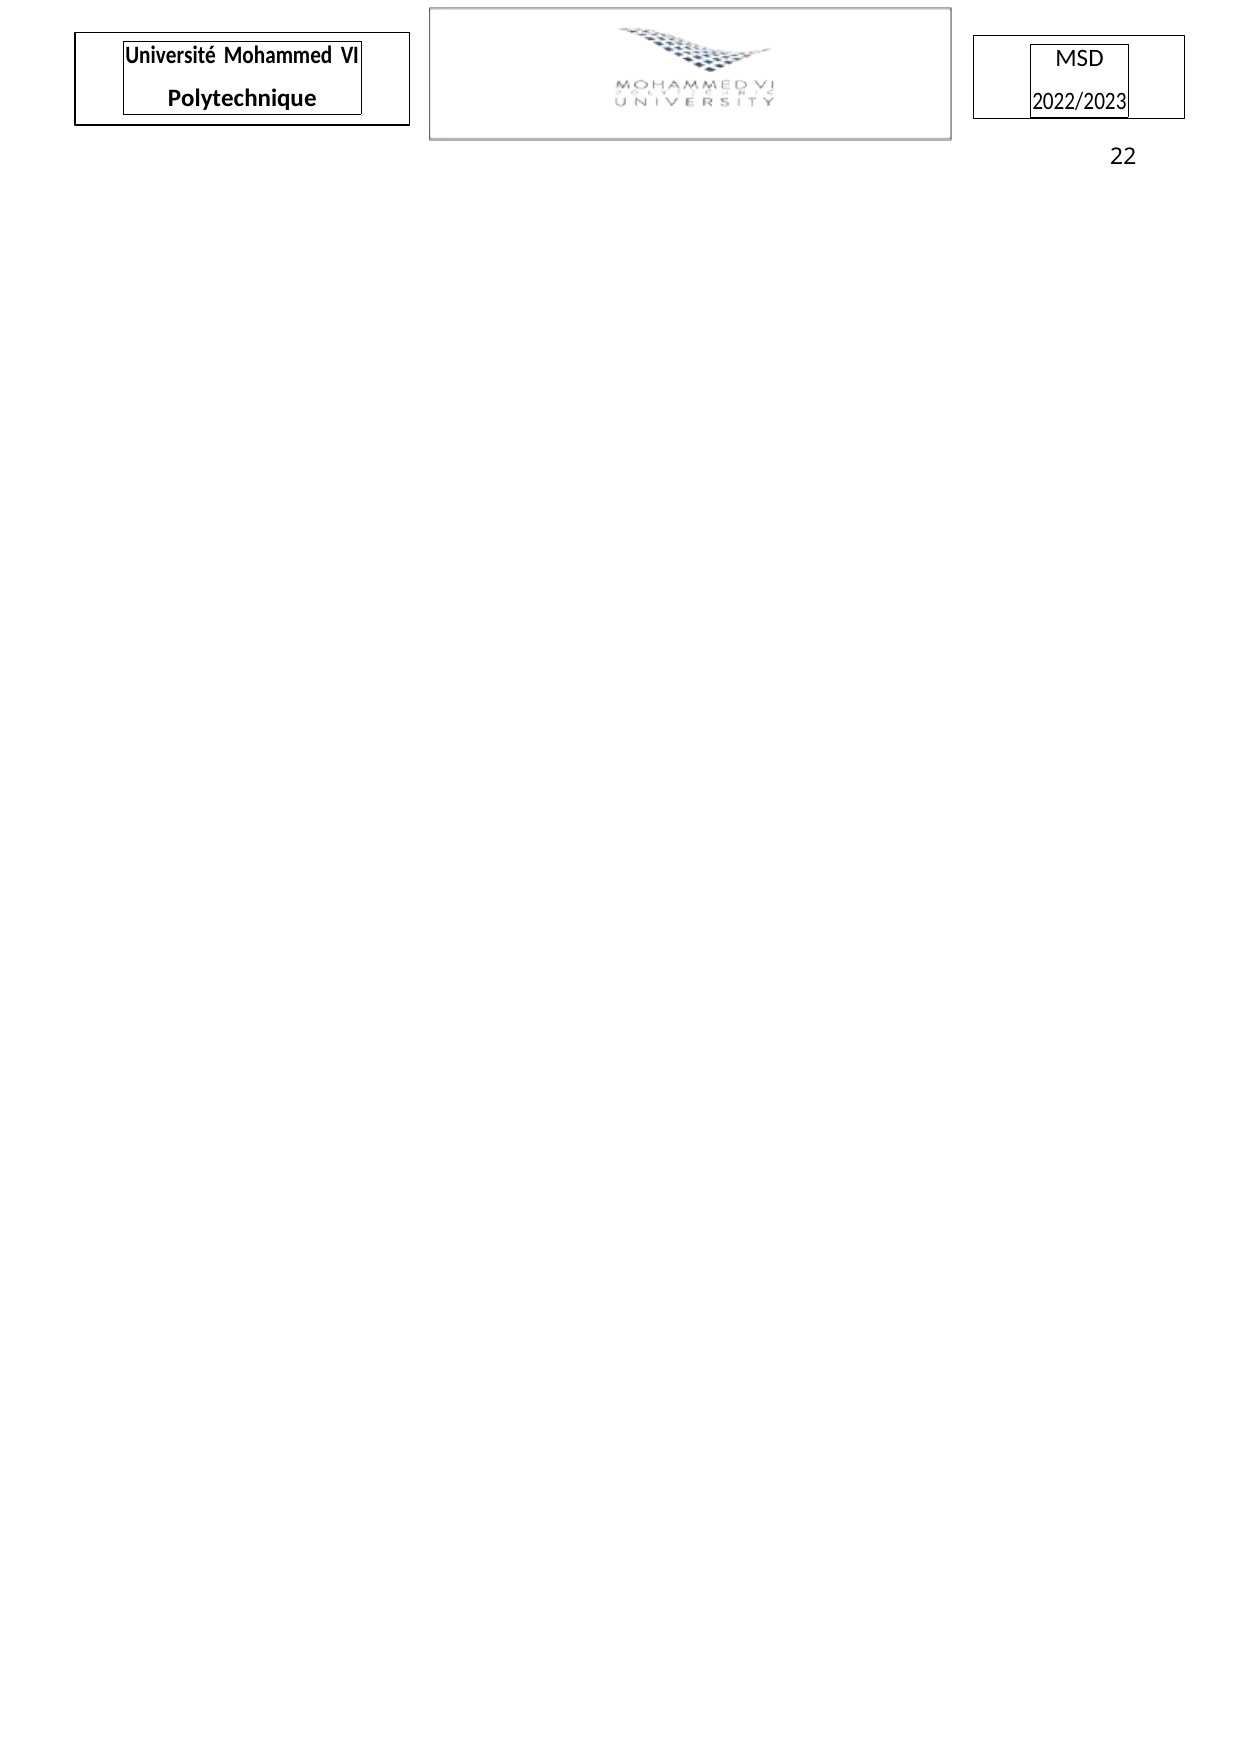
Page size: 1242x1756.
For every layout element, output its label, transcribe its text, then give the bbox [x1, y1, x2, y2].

text 22 [96, 139, 1136, 171]
